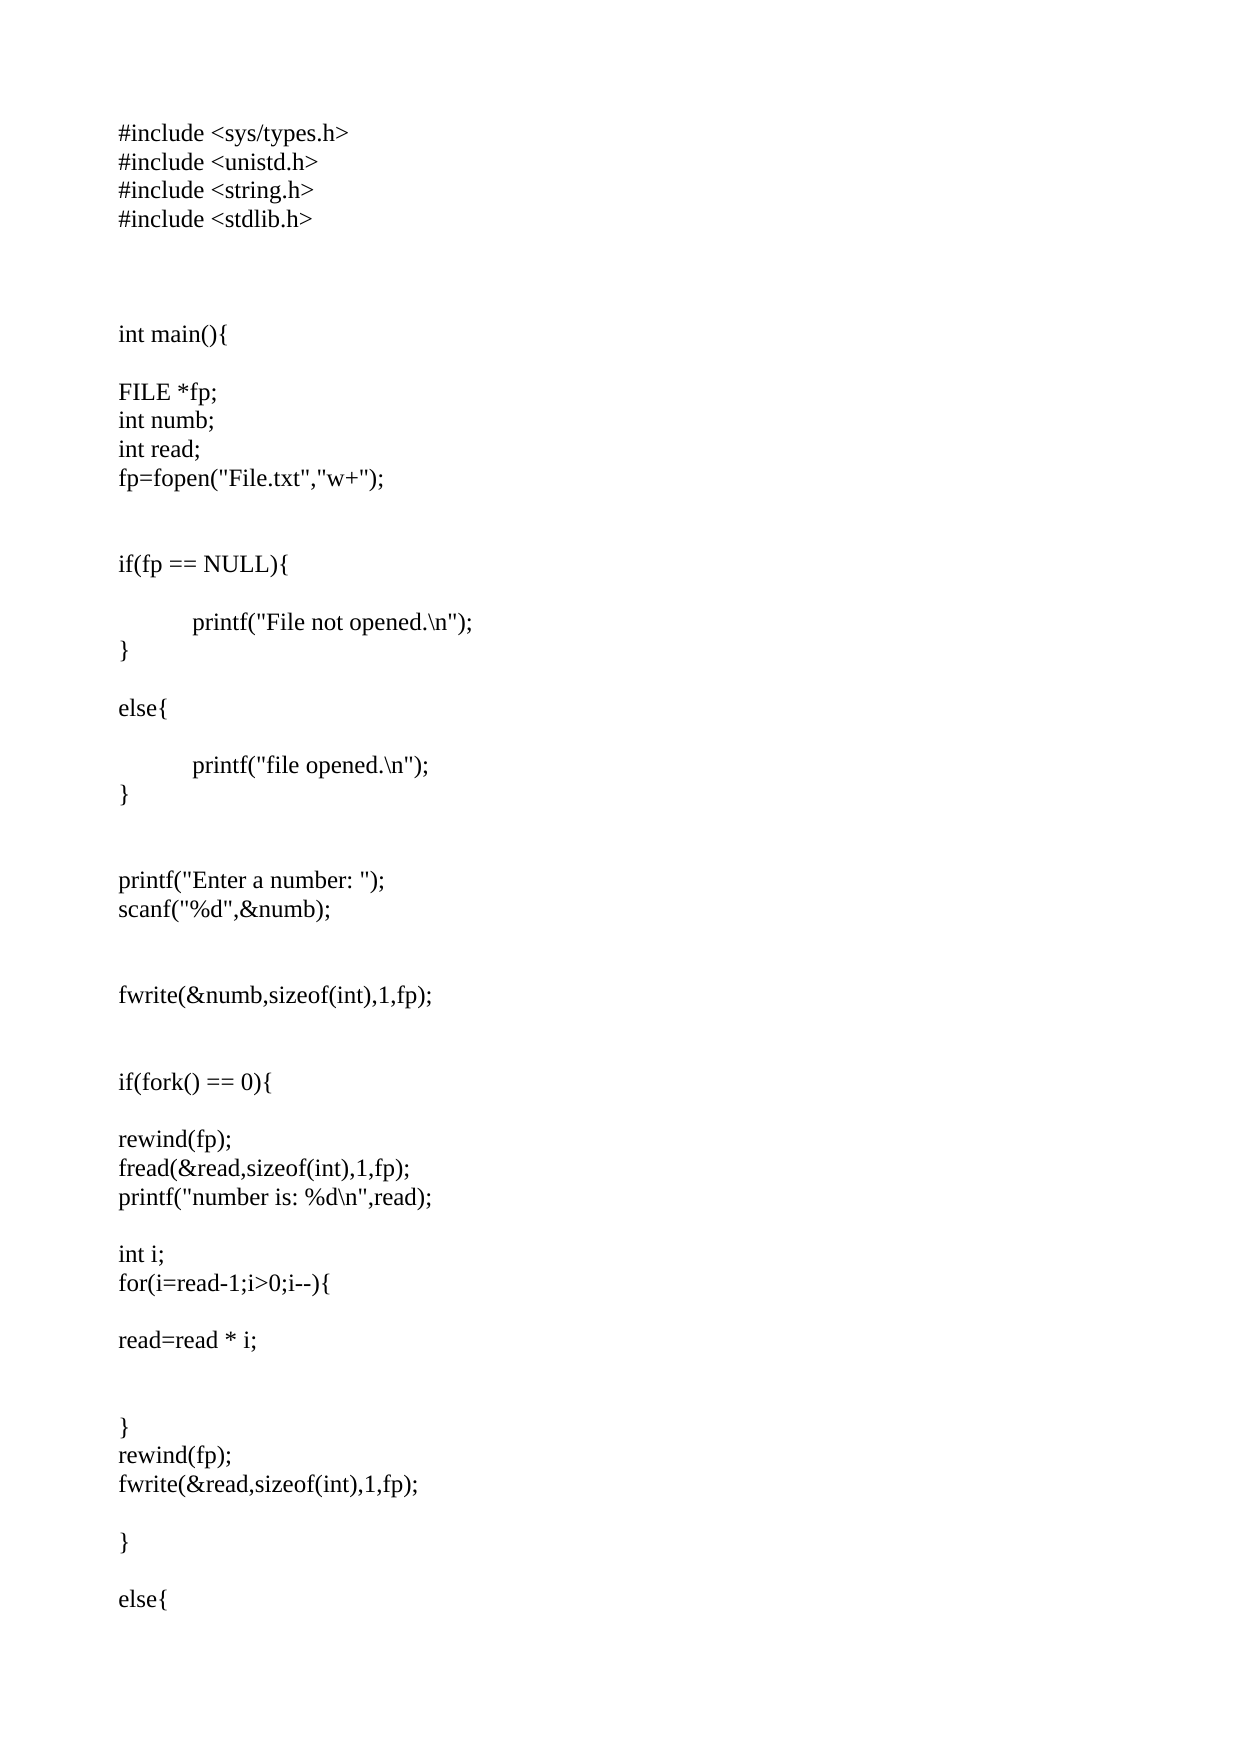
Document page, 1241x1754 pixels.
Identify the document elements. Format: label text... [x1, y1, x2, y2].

text rewind(fp); [118, 1124, 1122, 1153]
text read=read * i; [118, 1326, 1122, 1354]
text printf("file opened.\n"); [118, 751, 1122, 779]
text printf("Enter a number: "); [118, 866, 1122, 894]
text } [118, 1527, 1122, 1556]
text int numb; [118, 406, 1122, 434]
text printf("number is: %d\n",read); [118, 1182, 1122, 1211]
text else{ [118, 693, 1122, 722]
text } [118, 779, 1122, 808]
text for(i=read-1;i>0;i--){ [118, 1268, 1122, 1297]
text int i; [118, 1239, 1122, 1268]
text if(fork() == 0){ [118, 1067, 1122, 1096]
text } [118, 636, 1122, 664]
text int read; [118, 434, 1122, 463]
text int main(){ [118, 319, 1122, 348]
text if(fp == NULL){ [118, 549, 1122, 578]
text fp=fopen("File.txt","w+"); [118, 463, 1122, 492]
text printf("File not opened.\n"); [118, 607, 1122, 636]
text else{ [118, 1584, 1122, 1613]
text #include <string.h> [118, 176, 1122, 204]
text #include <stdlib.h> [118, 204, 1122, 233]
text fwrite(&numb,sizeof(int),1,fp); [118, 981, 1122, 1009]
text } [118, 1412, 1122, 1441]
text #include <sys/types.h> [118, 118, 1122, 147]
text rewind(fp); [118, 1441, 1122, 1469]
text scanf("%d",&numb); [118, 894, 1122, 923]
text fread(&read,sizeof(int),1,fp); [118, 1153, 1122, 1182]
text fwrite(&read,sizeof(int),1,fp); [118, 1469, 1122, 1498]
text FILE *fp; [118, 377, 1122, 406]
text #include <unistd.h> [118, 147, 1122, 176]
